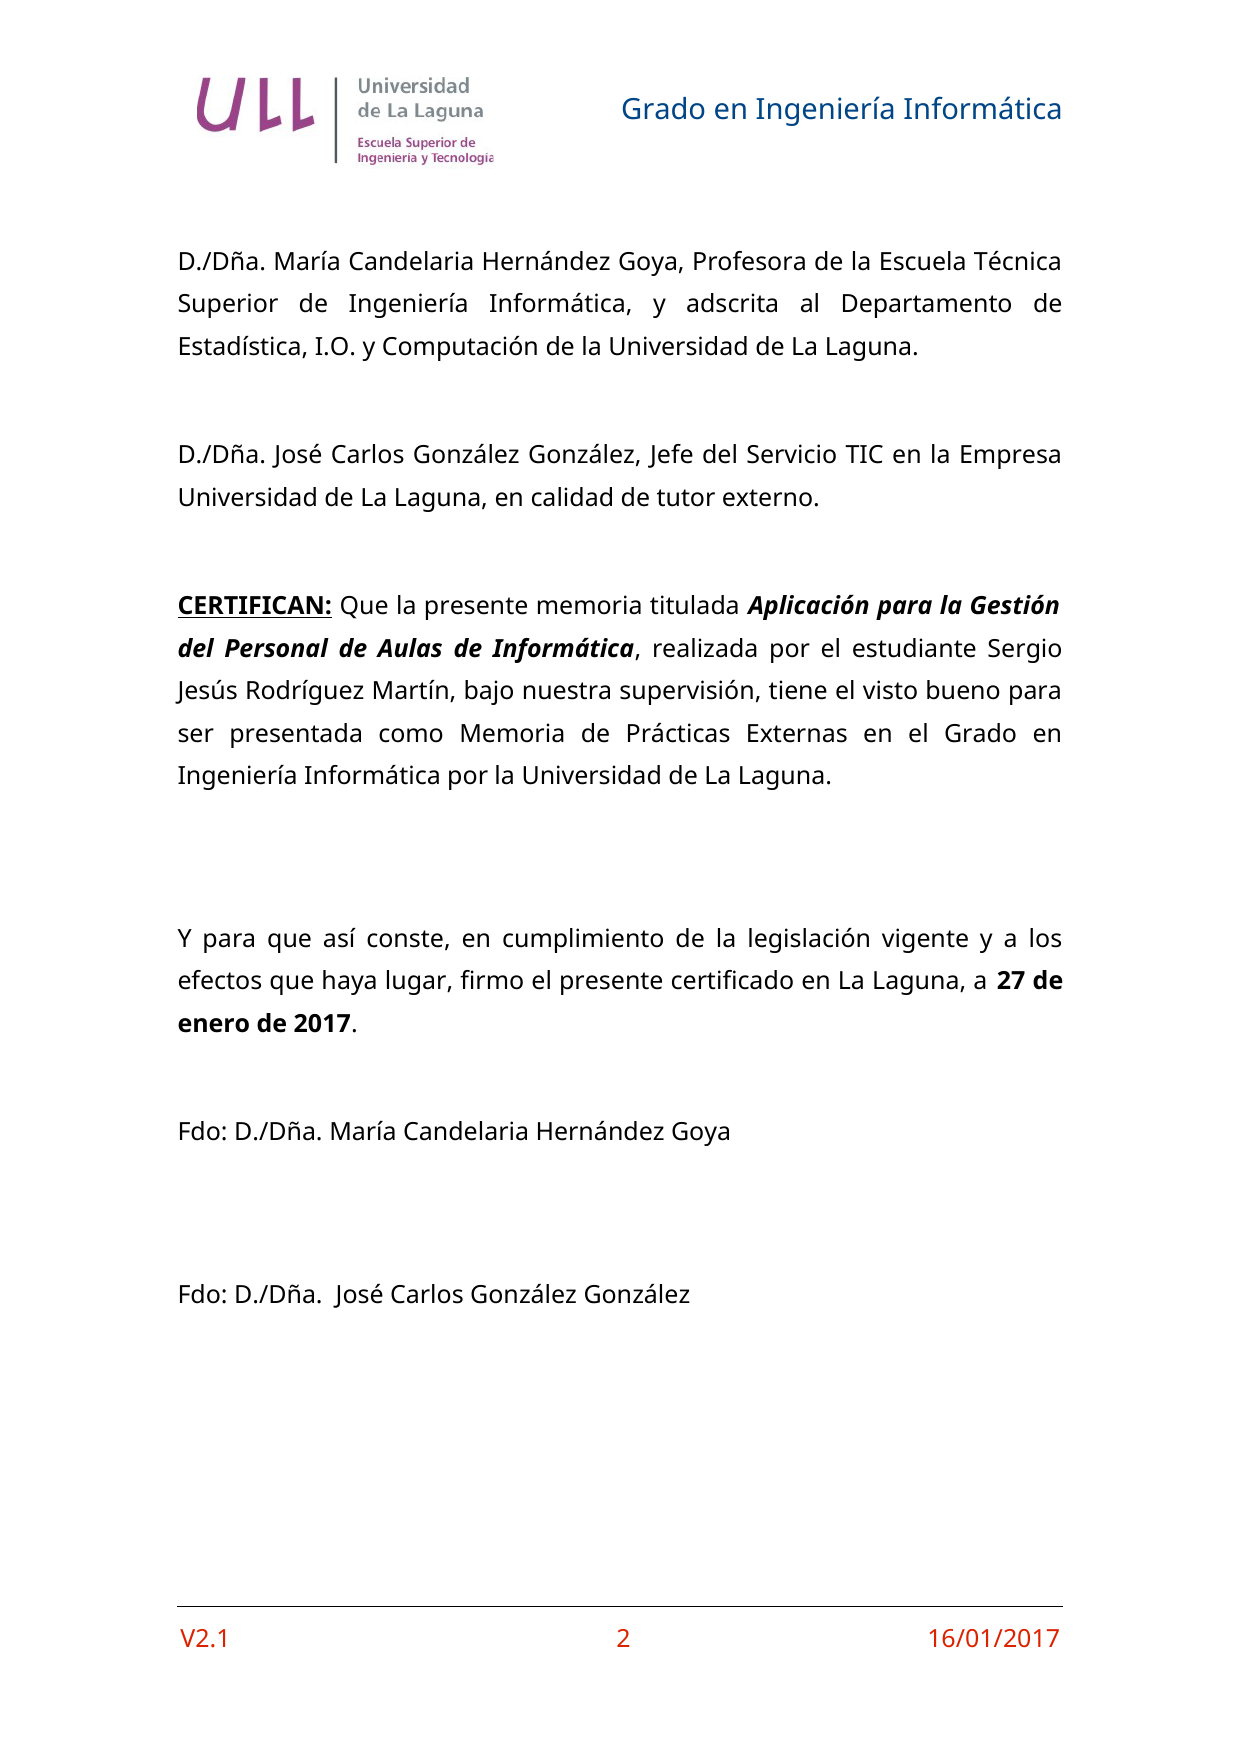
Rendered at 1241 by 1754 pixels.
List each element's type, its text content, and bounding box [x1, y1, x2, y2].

picture [197, 77, 494, 173]
text CERTIFICAN: Que la presente memoria titulada Aplicación para la Gestión del Personal de Aulas de Informática, realizada por el estudiante Sergio Jesús Rodríguez Martín, bajo nuestra supervisión, tiene el visto bueno para ser presentada como Memoria de Prácticas Externas en el Grado en Ingeniería Informática por la Universidad de La Laguna. [177, 588, 1063, 792]
text D./Dña. María Candelaria Hernández Goya, Profesora de la Escuela Técnica Superior de Ingeniería Informática, y adscrita al Departamento de Estadística, I.O. y Computación de la Universidad de La Laguna. [177, 243, 1063, 362]
text Y para que así conste, en cumplimiento de la legislación vigente y a los efectos que haya lugar, firmo el presente certificado en La Laguna, a 27 de enero de 2017. [177, 921, 1063, 1039]
text Fdo: D./Dña. María Candelaria Hernández Goya [177, 1114, 1063, 1148]
text Fdo: D./Dña. José Carlos González González [177, 1277, 1063, 1311]
text D./Dña. José Carlos González González, Jefe del Servicio TIC en la Empresa Universidad de La Laguna, en calidad de tutor externo. [177, 437, 1063, 513]
